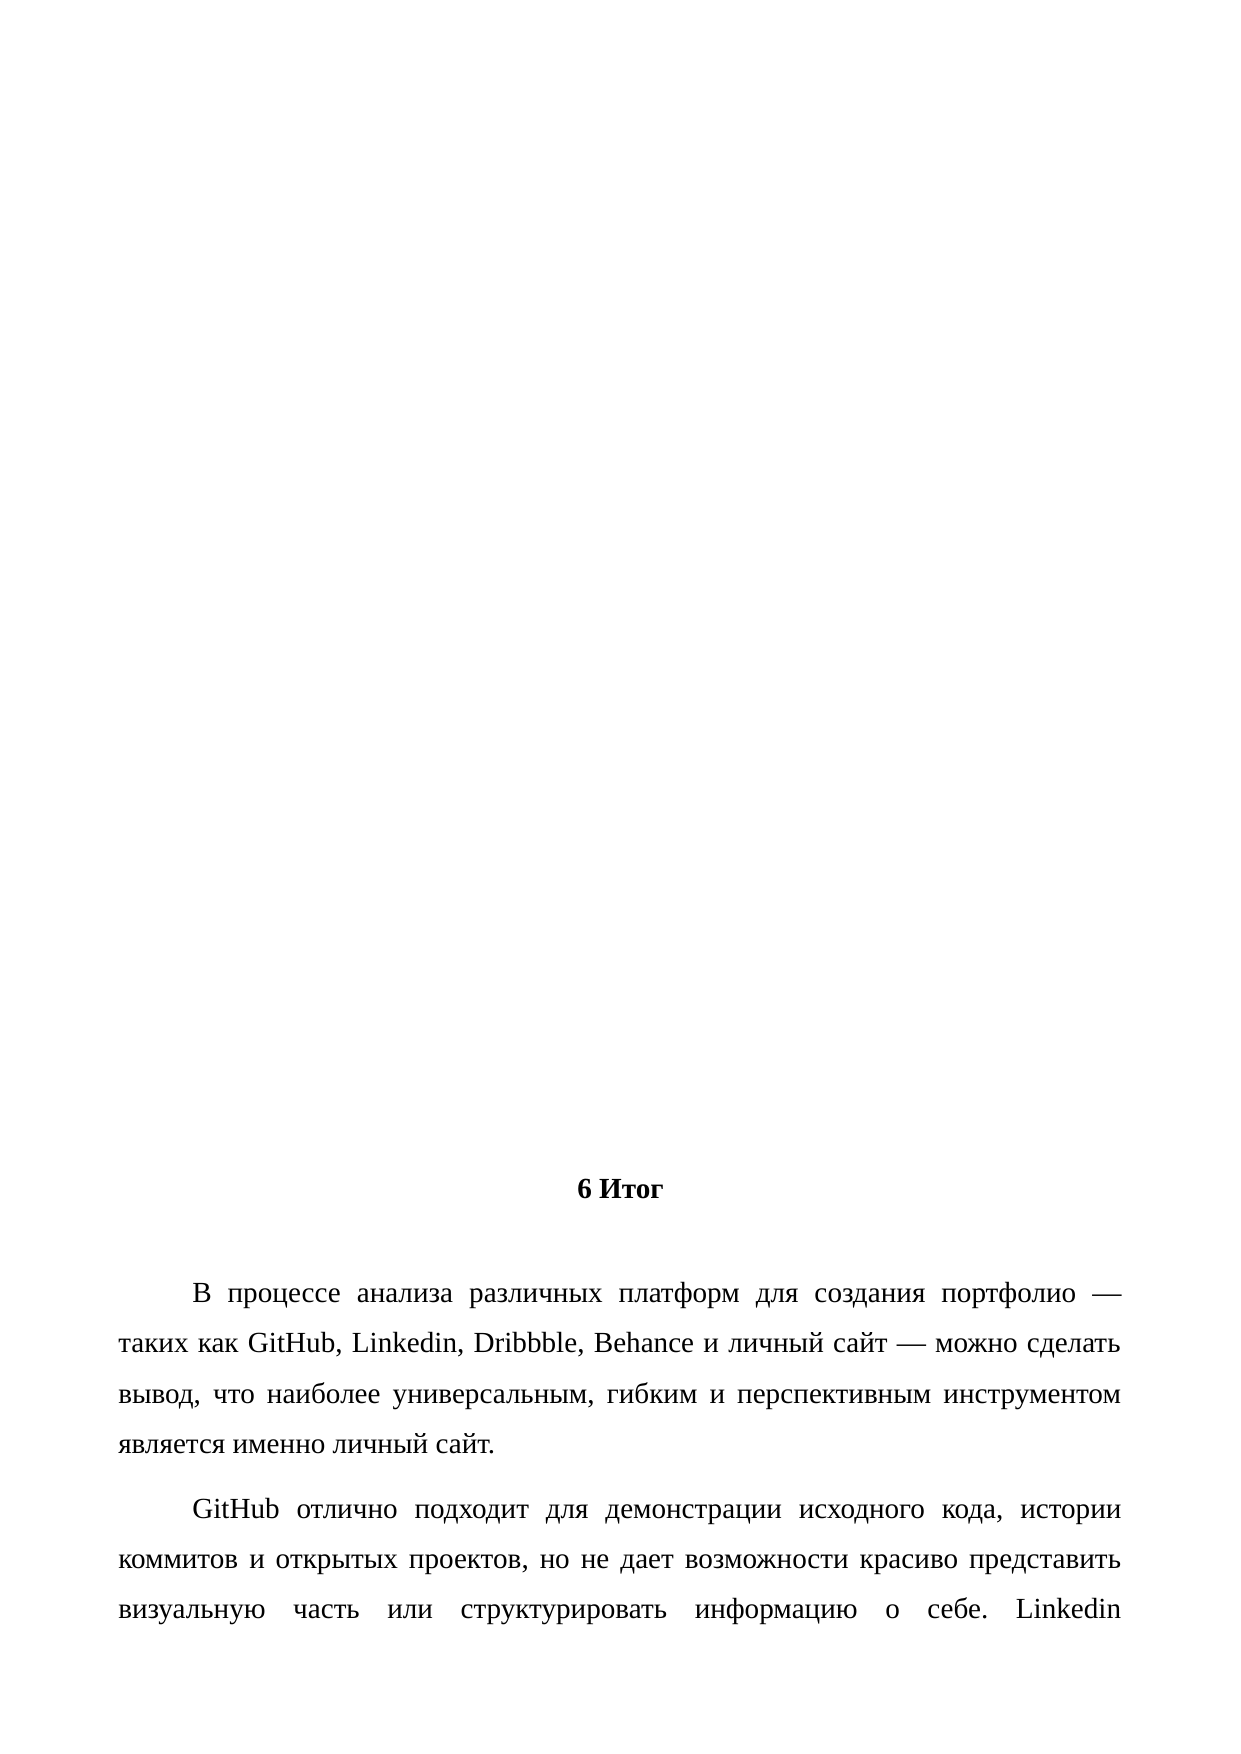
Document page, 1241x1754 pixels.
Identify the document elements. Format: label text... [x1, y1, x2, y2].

subtitle 6 Итог [118, 1171, 1122, 1205]
text GitHub отлично подходит для демонстрации исходного кода, истории коммитов и открытых проектов, но не дает возможности красиво представить визуальную часть или структурировать информацию о себе. Linkedin [118, 1491, 1122, 1625]
text В процессе анализа различных платформ для создания портфолио — таких как GitHub, Linkedin, Dribbble, Behance и личный сайт — можно сделать вывод, что наиболее универсальным, гибким и перспективным инструментом является именно личный сайт. [118, 1275, 1122, 1460]
